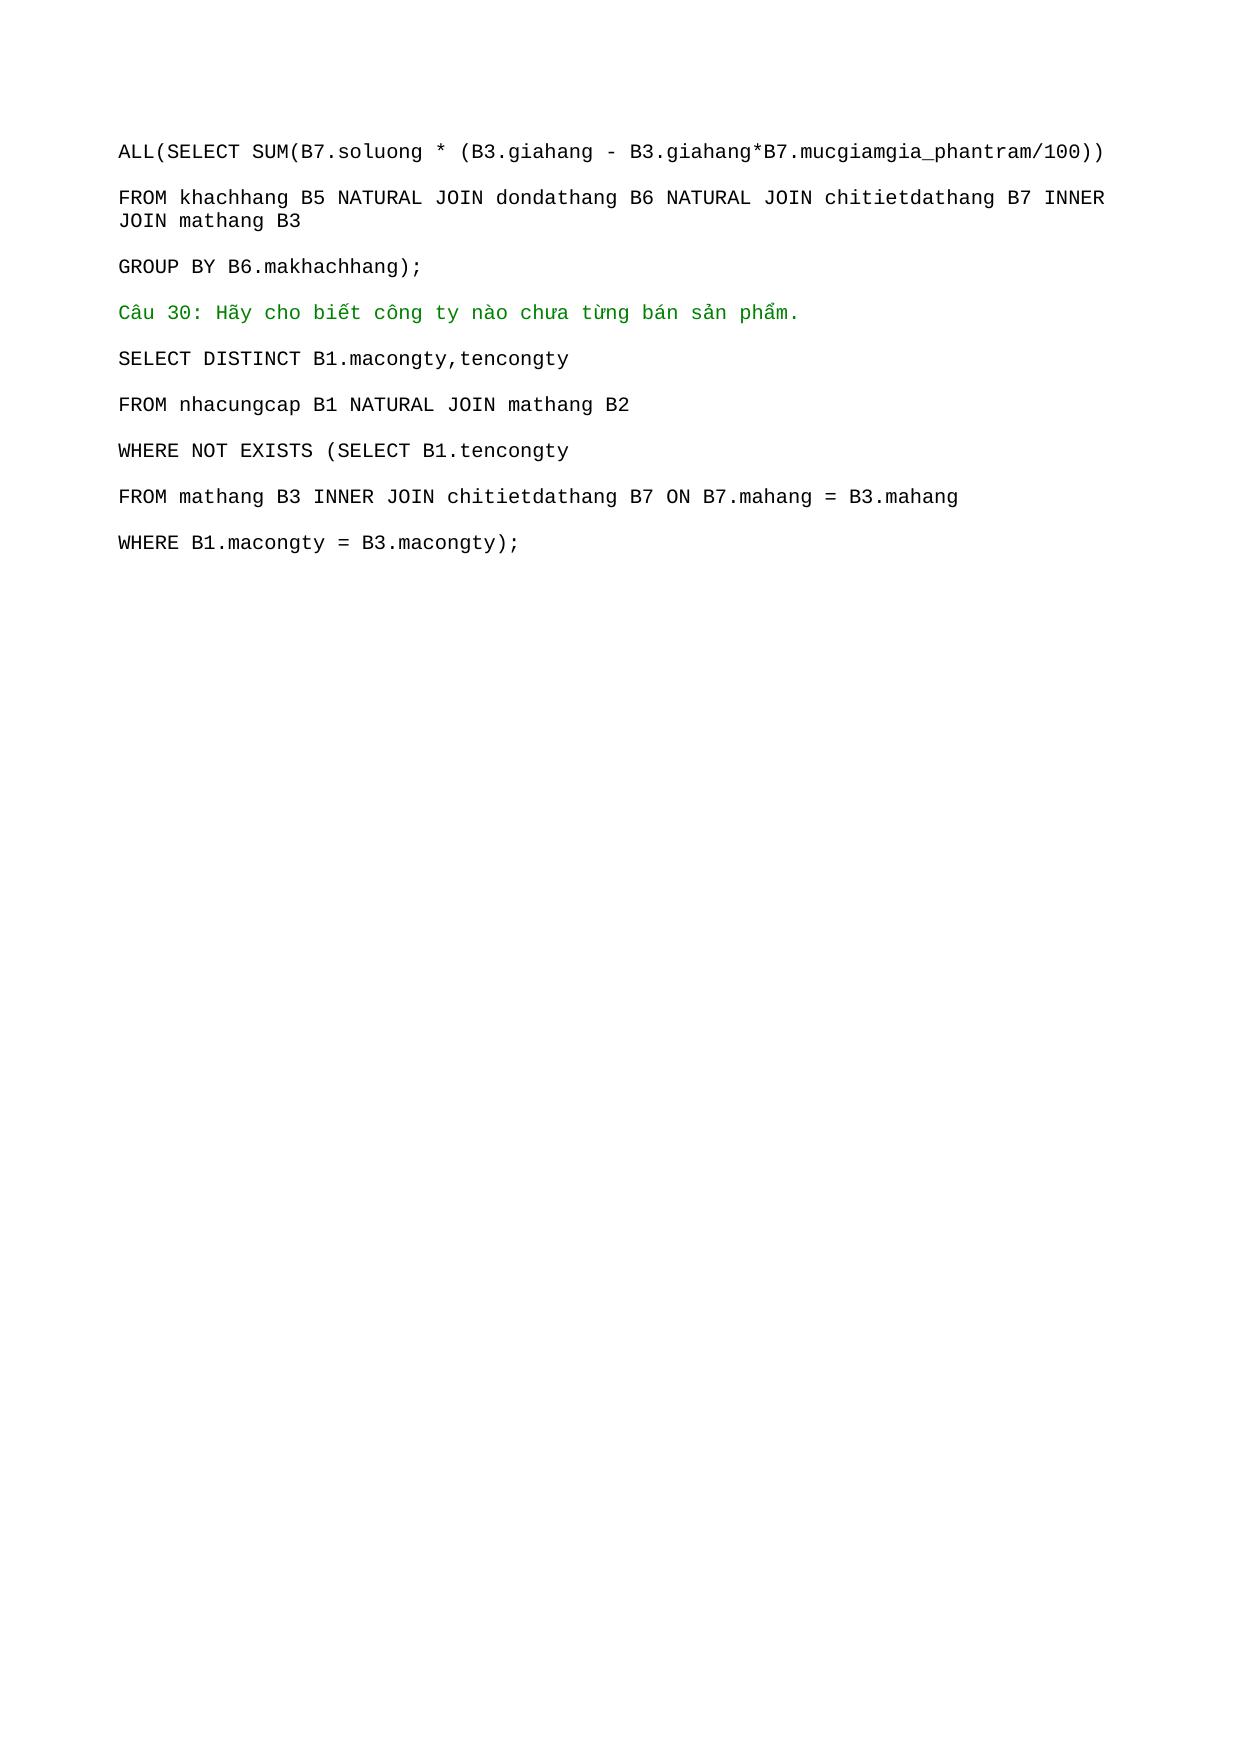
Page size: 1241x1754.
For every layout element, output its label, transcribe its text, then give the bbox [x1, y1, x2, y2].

text FROM khachhang B5 NATURAL JOIN dondathang B6 NATURAL JOIN chitietdathang B7 INNER JOIN mathang B3 [118, 187, 1122, 233]
text WHERE NOT EXISTS (SELECT B1.tencongty [118, 440, 1122, 463]
text ALL(SELECT SUM(B7.soluong * (B3.giahang - B3.giahang*B7.mucgiamgia_phantram/100)) [118, 141, 1122, 164]
text FROM mathang B3 INNER JOIN chitietdathang B7 ON B7.mahang = B3.mahang [118, 486, 1122, 509]
text Câu 30: Hãy cho biết công ty nào chưa từng bán sản phẩm. [118, 302, 1122, 325]
text FROM nhacungcap B1 NATURAL JOIN mathang B2 [118, 394, 1122, 417]
text GROUP BY B6.makhachhang); [118, 256, 1122, 279]
text SELECT DISTINCT B1.macongty,tencongty [118, 348, 1122, 371]
text WHERE B1.macongty = B3.macongty); [118, 532, 1122, 556]
